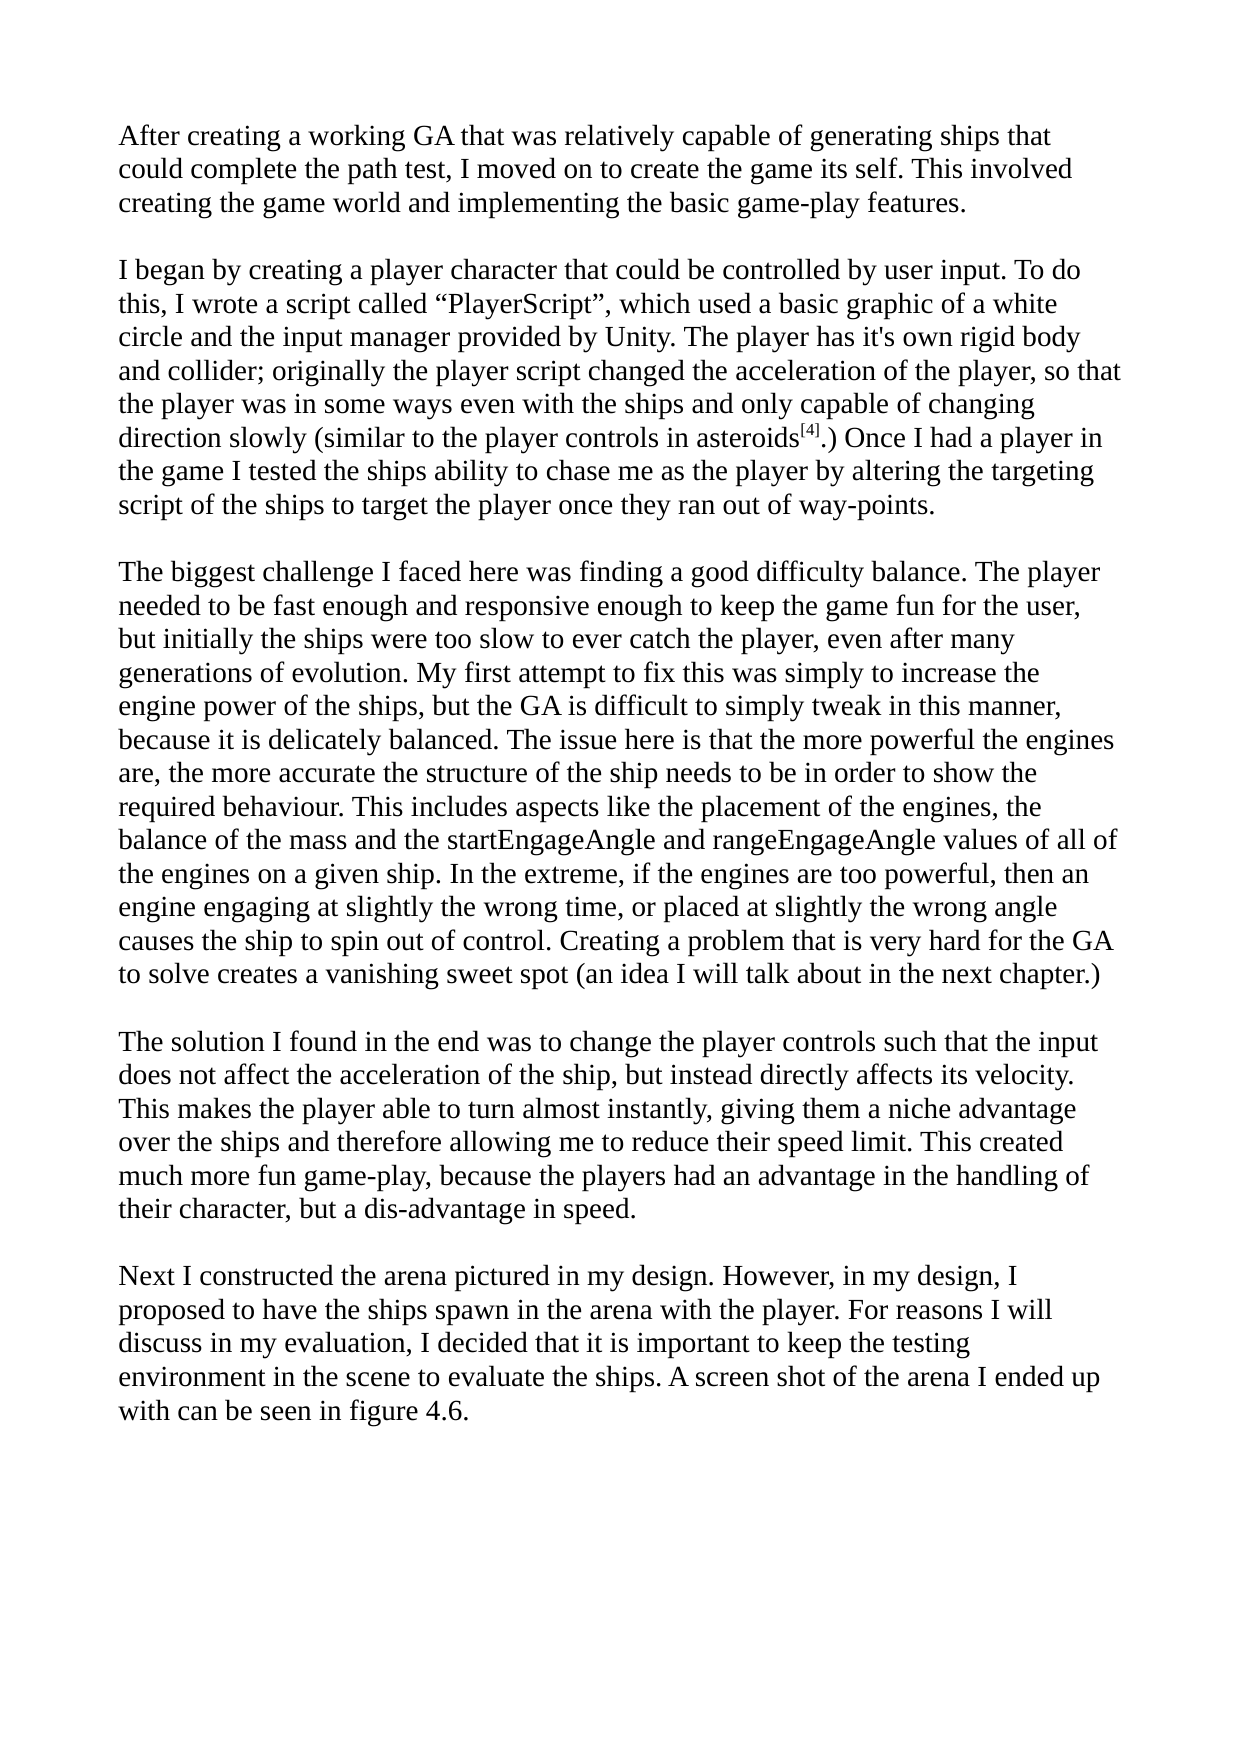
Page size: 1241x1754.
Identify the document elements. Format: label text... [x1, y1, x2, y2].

text Next I constructed the arena pictured in my design. However, in my design, I proposed to have the ships spawn in the arena with the player. For reasons I will discuss in my evaluation, I decided that it is important to keep the testing environment in the scene to evaluate the ships. A screen shot of the arena I ended up with can be seen in figure 4.6. [118, 1258, 1122, 1426]
text I began by creating a player character that could be controlled by user input. To do this, I wrote a script called “PlayerScript”, which used a basic graphic of a white circle and the input manager provided by Unity. The player has it's own rigid body and collider; originally the player script changed the acceleration of the player, so that the player was in some ways even with the ships and only capable of changing direction slowly (similar to the player controls in asteroids[4].) Once I had a player in the game I tested the ships ability to chase me as the player by altering the targeting script of the ships to target the player once they ran out of way-points. [118, 252, 1122, 521]
text After creating a working GA that was relatively capable of generating ships that could complete the path test, I moved on to create the game its self. This involved creating the game world and implementing the basic game-play features. [118, 118, 1122, 219]
text The biggest challenge I faced here was finding a good difficulty balance. The player needed to be fast enough and responsive enough to keep the game fun for the user, but initially the ships were too slow to ever catch the player, even after many generations of evolution. My first attempt to fix this was simply to increase the engine power of the ships, but the GA is difficult to simply tweak in this manner, because it is delicately balanced. The issue here is that the more powerful the engines are, the more accurate the structure of the ship needs to be in order to show the required behaviour. This includes aspects like the placement of the engines, the balance of the mass and the startEngageAngle and rangeEngageAngle values of all of the engines on a given ship. In the extreme, if the engines are too powerful, then an engine engaging at slightly the wrong time, or placed at slightly the wrong angle causes the ship to spin out of control. Creating a problem that is very hard for the GA to solve creates a vanishing sweet spot (an idea I will talk about in the next chapter.) [118, 554, 1122, 990]
text The solution I found in the end was to change the player controls such that the input does not affect the acceleration of the ship, but instead directly affects its velocity. This makes the player able to turn almost instantly, giving them a niche advantage over the ships and therefore allowing me to reduce their speed limit. This created much more fun game-play, because the players had an advantage in the handling of their character, but a dis-advantage in speed. [118, 1024, 1122, 1225]
